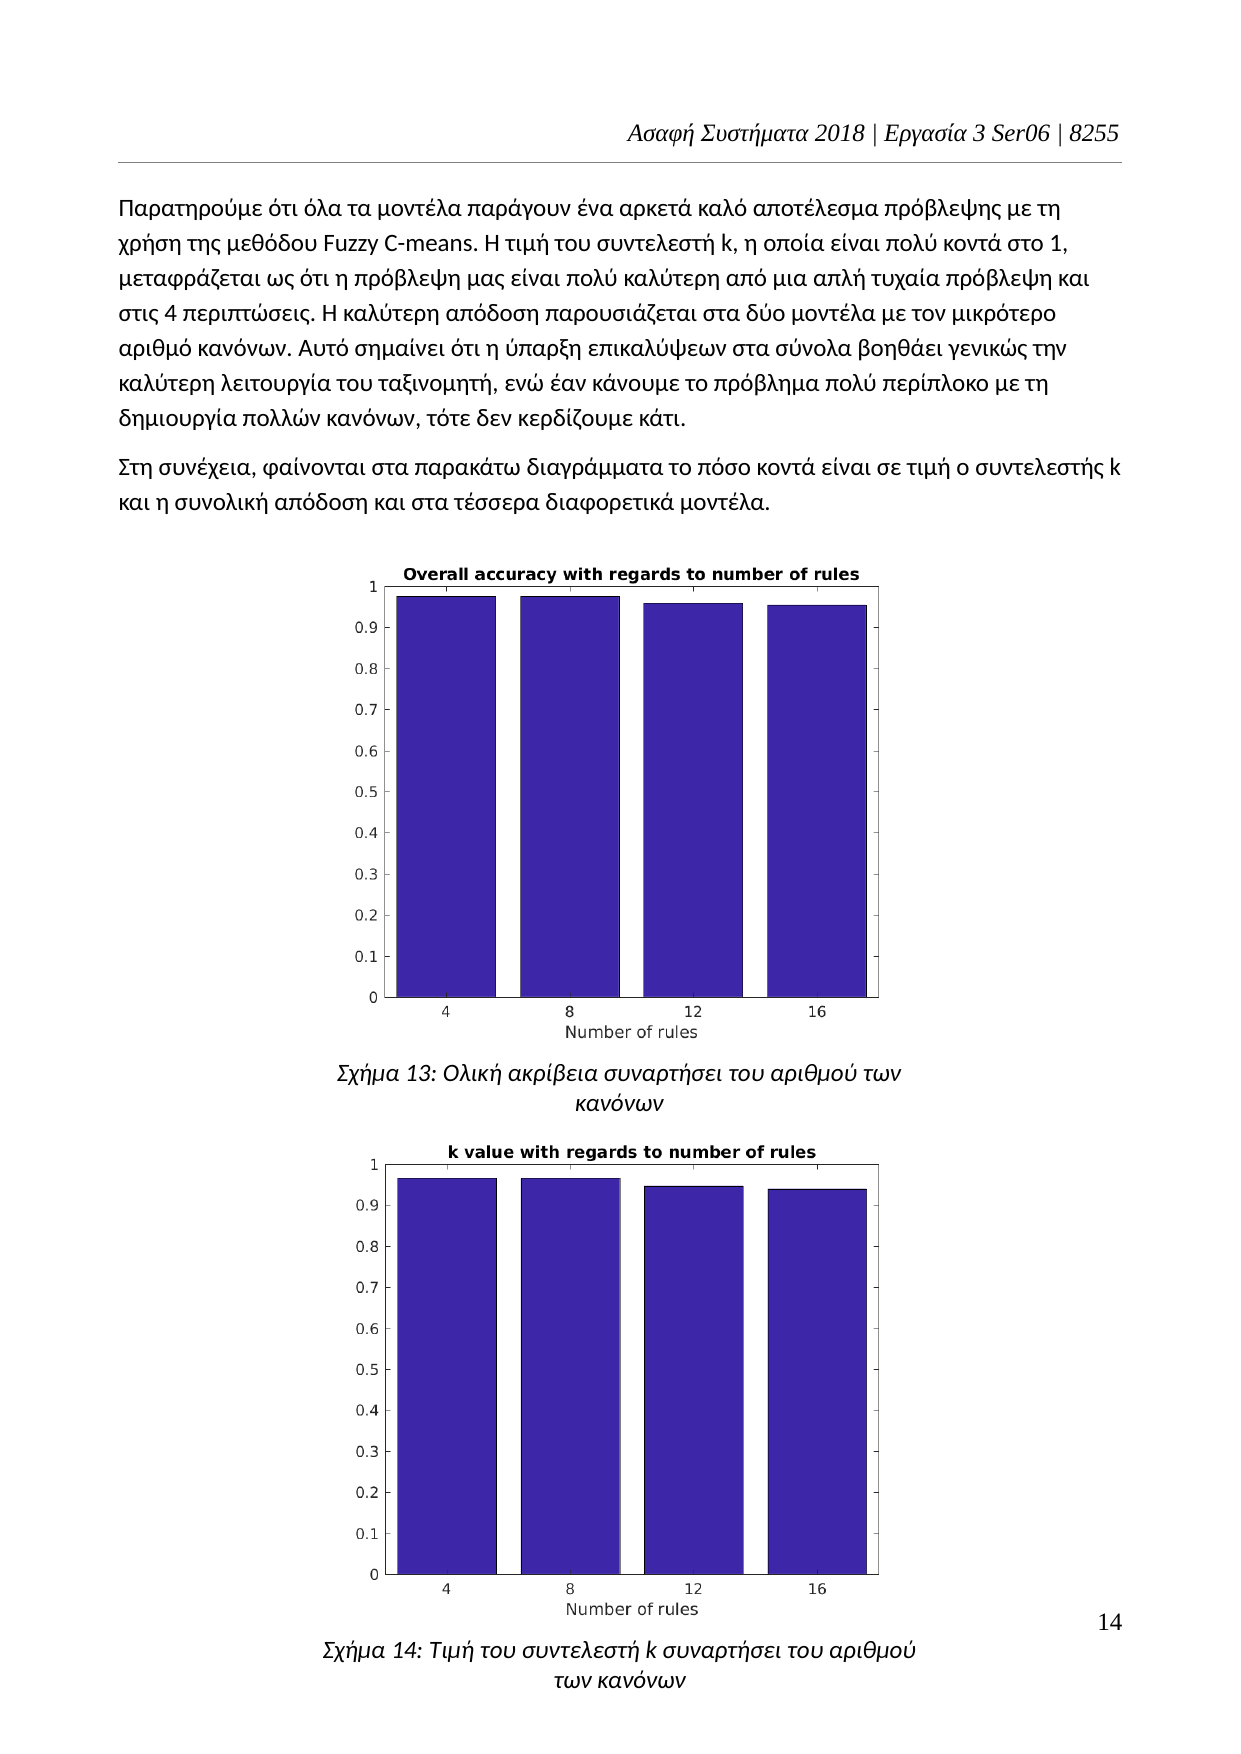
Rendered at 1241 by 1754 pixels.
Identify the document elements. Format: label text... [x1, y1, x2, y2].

picture [301, 548, 939, 1051]
text Σχήμα 13: Ολική ακρίβεια συναρτήσει του αριθμού των κανόνων [302, 1051, 938, 1118]
text Παρατηρούμε ότι όλα τα μοντέλα παράγουν ένα αρκετά καλό αποτέλεσμα πρόβλεψης με τη χρήση της μεθόδου Fuzzy C-means. Η τιμή του συντελεστή k, η οποία είναι πολύ κοντά στο 1, μεταφράζεται ως ότι η πρόβλεψη μας είναι πολύ καλύτερη από μια απλή τυχαία πρόβλεψη και στις 4 περιπτώσεις. Η καλύτερη απόδοση παρουσιάζεται στα δύο μοντέλα με τον μικρότερο αριθμό κανόνων. Αυτό σημαίνει ότι η ύπαρξη επικαλύψεων στα σύνολα βοηθάει γενικώς την καλύτερη λειτουργία του ταξινομητή, ενώ έαν κάνουμε το πρόβλημα πολύ περίπλοκο με τη δημιουργία πολλών κανόνων, τότε δεν κερδίζουμε κάτι. [118, 192, 1122, 432]
picture [302, 1126, 939, 1628]
text Στη συνέχεια, φαίνονται στα παρακάτω διαγράμματα το πόσο κοντά είναι σε τιμή ο συντελεστής k και η συνολική απόδοση και στα τέσσερα διαφορετικά μοντέλα. [118, 451, 1122, 517]
text Σχήμα 14: Τιμή του συντελεστή k συναρτήσει του αριθμού των κανόνων [303, 1628, 938, 1695]
